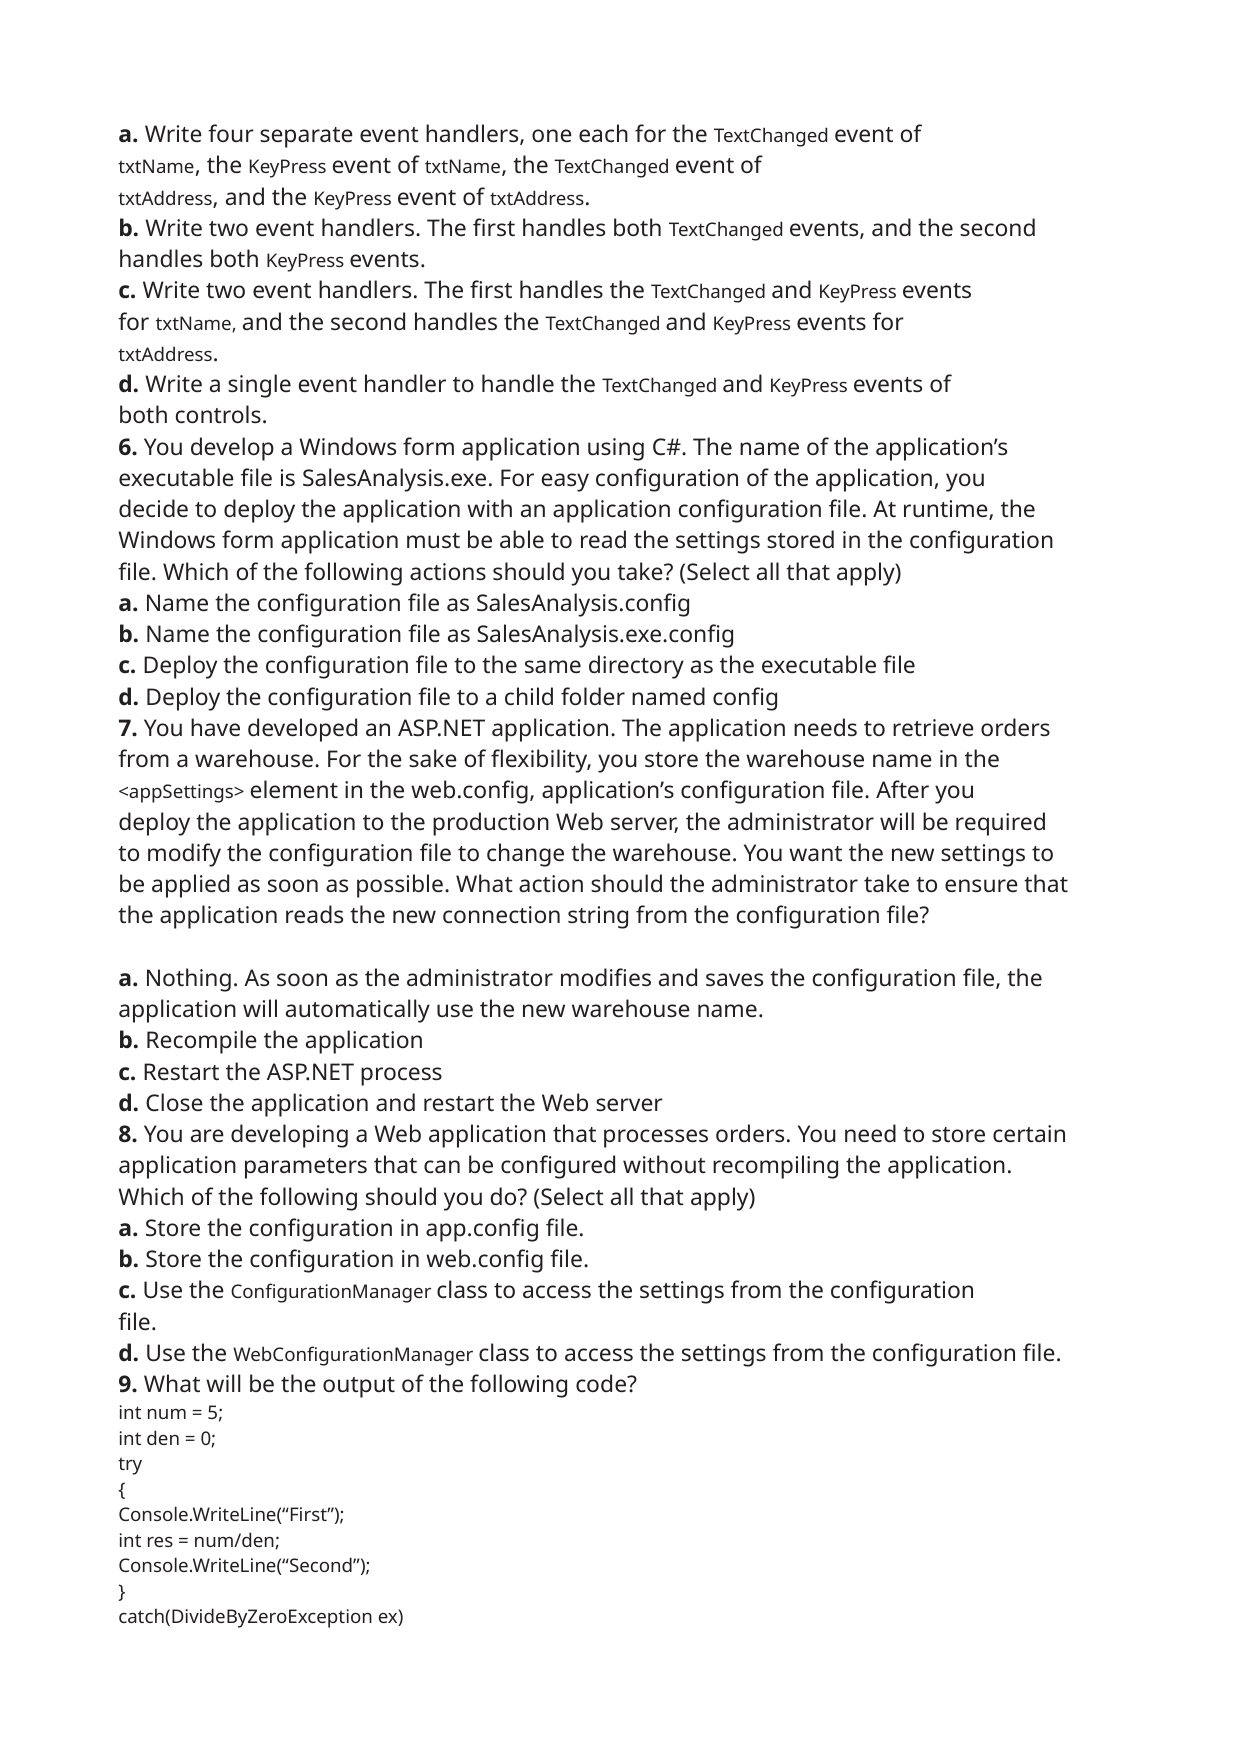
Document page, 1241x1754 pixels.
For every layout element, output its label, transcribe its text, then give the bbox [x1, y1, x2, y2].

text a. Write four separate event handlers, one each for the TextChanged event of txtName, the KeyPress event of txtName, the TextChanged event of txtAddress, and the KeyPress event of txtAddress. b. Write two event handlers. The first handles both TextChanged events, and the second handles both KeyPress events. c. Write two event handlers. The first handles the TextChanged and KeyPress events for txtName, and the second handles the TextChanged and KeyPress events for txtAddress. d. Write a single event handler to handle the TextChanged and KeyPress events of both controls. 6. You develop a Windows form application using C#. The name of the application’s executable file is SalesAnalysis.exe. For easy configuration of the application, you decide to deploy the application with an application configuration file. At runtime, the Windows form application must be able to read the settings stored in the configuration file. Which of the following actions should you take? (Select all that apply) a. Name the configuration file as SalesAnalysis.config b. Name the configuration file as SalesAnalysis.exe.config c. Deploy the configuration file to the same directory as the executable file d. Deploy the configuration file to a child folder named config 7. You have developed an ASP.NET application. The application needs to retrieve orders from a warehouse. For the sake of flexibility, you store the warehouse name in the <appSettings> element in the web.config, application’s configuration file. After you deploy the application to the production Web server, the administrator will be required to modify the configuration file to change the warehouse. You want the new settings to be applied as soon as possible. What action should the administrator take to ensure that the application reads the new connection string from the configuration file? a. Nothing. As soon as the administrator modifies and saves the configuration file, the application will automatically use the new warehouse name. b. Recompile the application c. Restart the ASP.NET process d. Close the application and restart the Web server 8. You are developing a Web application that processes orders. You need to store certain application parameters that can be configured without recompiling the application. Which of the following should you do? (Select all that apply) a. Store the configuration in app.config file. b. Store the configuration in web.config file. c. Use the ConfigurationManager class to access the settings from the configuration file. d. Use the WebConfigurationManager class to access the settings from the configuration file. 9. What will be the output of the following code? int num = 5; int den = 0; try { Console.WriteLine(“First”); int res = num/den; Console.WriteLine(“Second”); } catch(DivideByZeroException ex) [118, 118, 1122, 1629]
